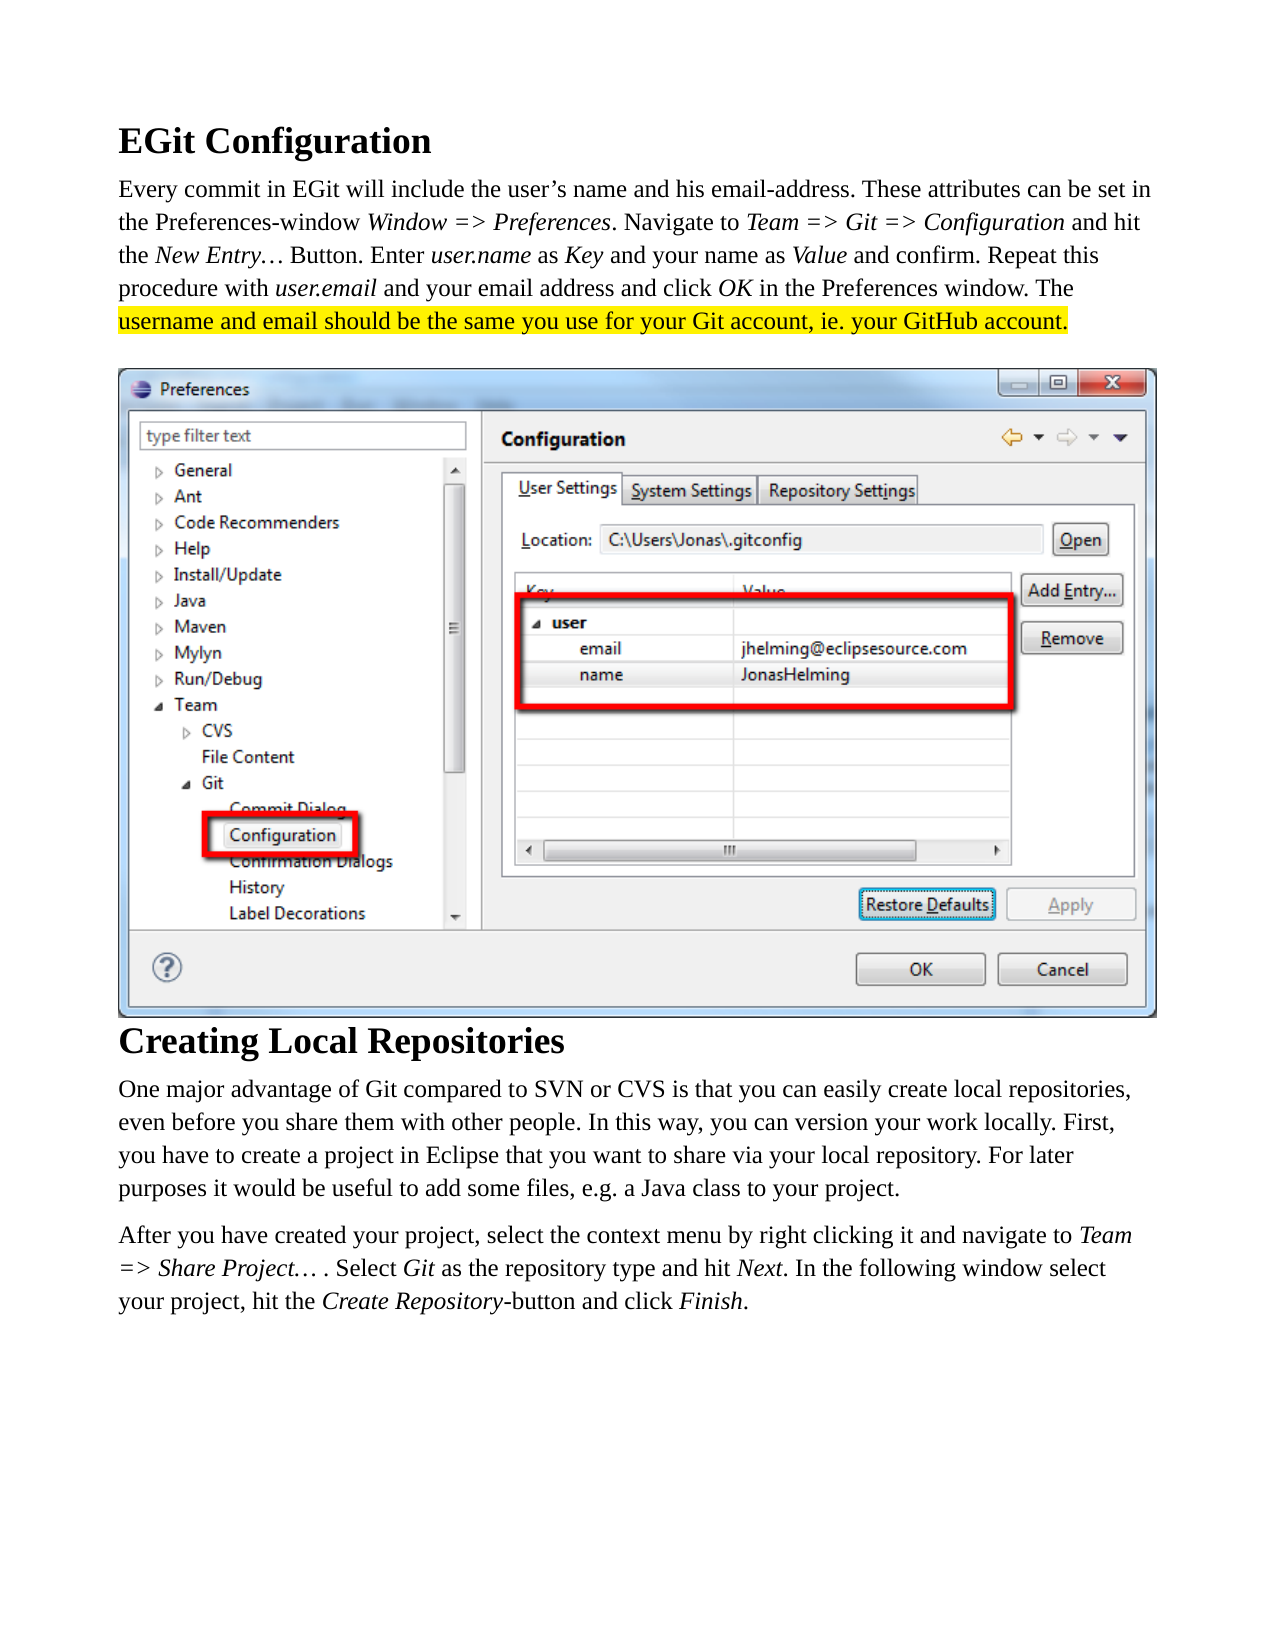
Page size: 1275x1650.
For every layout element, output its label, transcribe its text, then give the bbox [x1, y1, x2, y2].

text One major advantage of Git compared to SVN or CVS is that you can easily create local repositories, even before you share them with other people. In this way, you can version your work locally. First, you have to create a project in Eclipse that you want to share via your local repository. For later purposes it would be useful to add some files, e.g. a Java class to your project. [118, 1074, 1157, 1201]
picture [118, 368, 1157, 1018]
subtitle Creating Local Repositories [118, 1018, 1157, 1061]
text Every commit in EGit will include the user’s name and his email-address. These attributes can be set in the Preferences-window Window => Preferences. Navigate to Team => Git => Configuration and hit the New Entry… Button. Enter user.name as Key and your name as Value and confirm. Repeat this procedure with user.email and your email address and click OK in the Preferences window. The username and email should be the same you use for your Git account, ie. your GitHub account. [118, 174, 1157, 334]
subtitle EGit Configuration [118, 118, 1157, 161]
text After you have created your project, select the context menu by right clicking it and navigate to Team => Share Project… . Select Git as the repository type and hit Next. In the following window select your project, hit the Create Repository-button and click Finish. [118, 1220, 1157, 1315]
